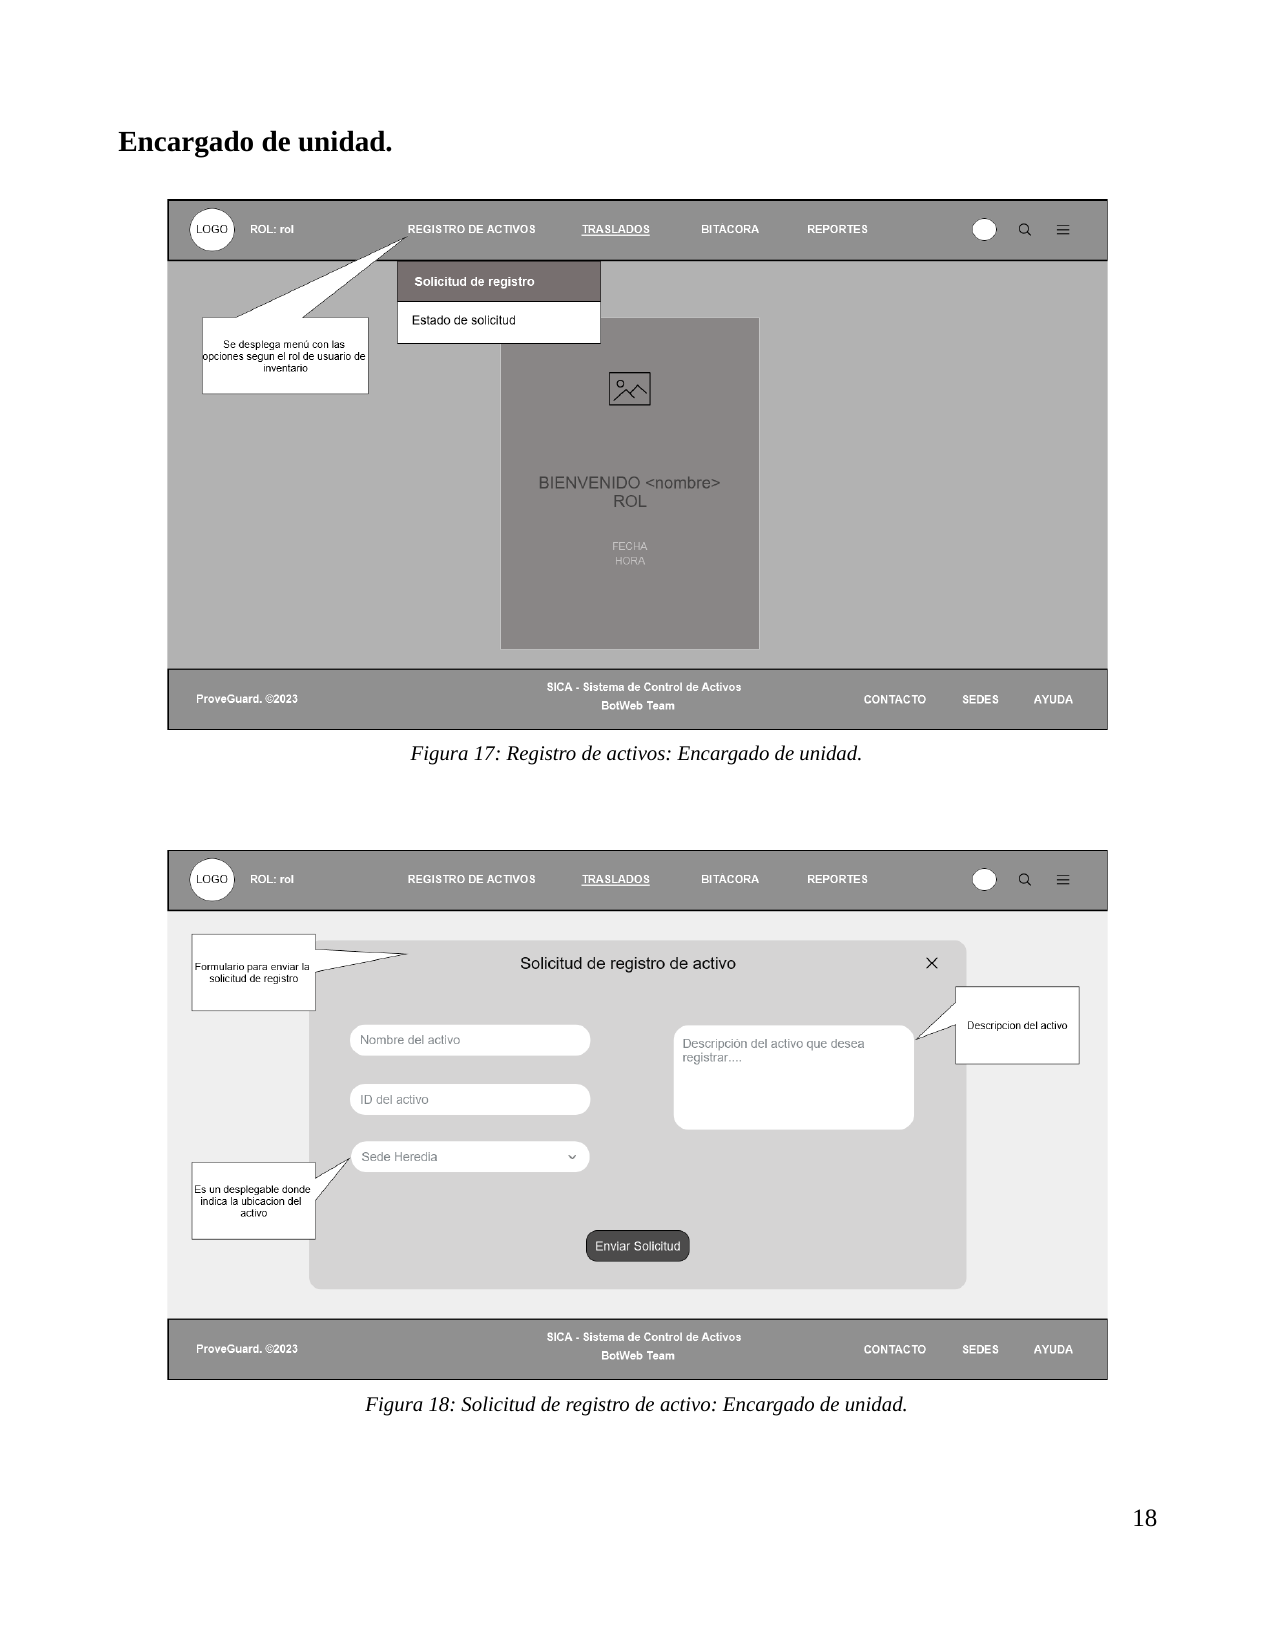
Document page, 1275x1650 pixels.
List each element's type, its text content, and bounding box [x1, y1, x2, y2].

text Figura 17: Registro de activos: Encargado de unidad. [167, 730, 1108, 765]
picture [167, 850, 1108, 1380]
subtitle Encargado de unidad. [118, 124, 1157, 158]
picture [167, 199, 1108, 730]
text Figura 18: Solicitud de registro de activo: Encargado de unidad. [167, 1380, 1108, 1416]
